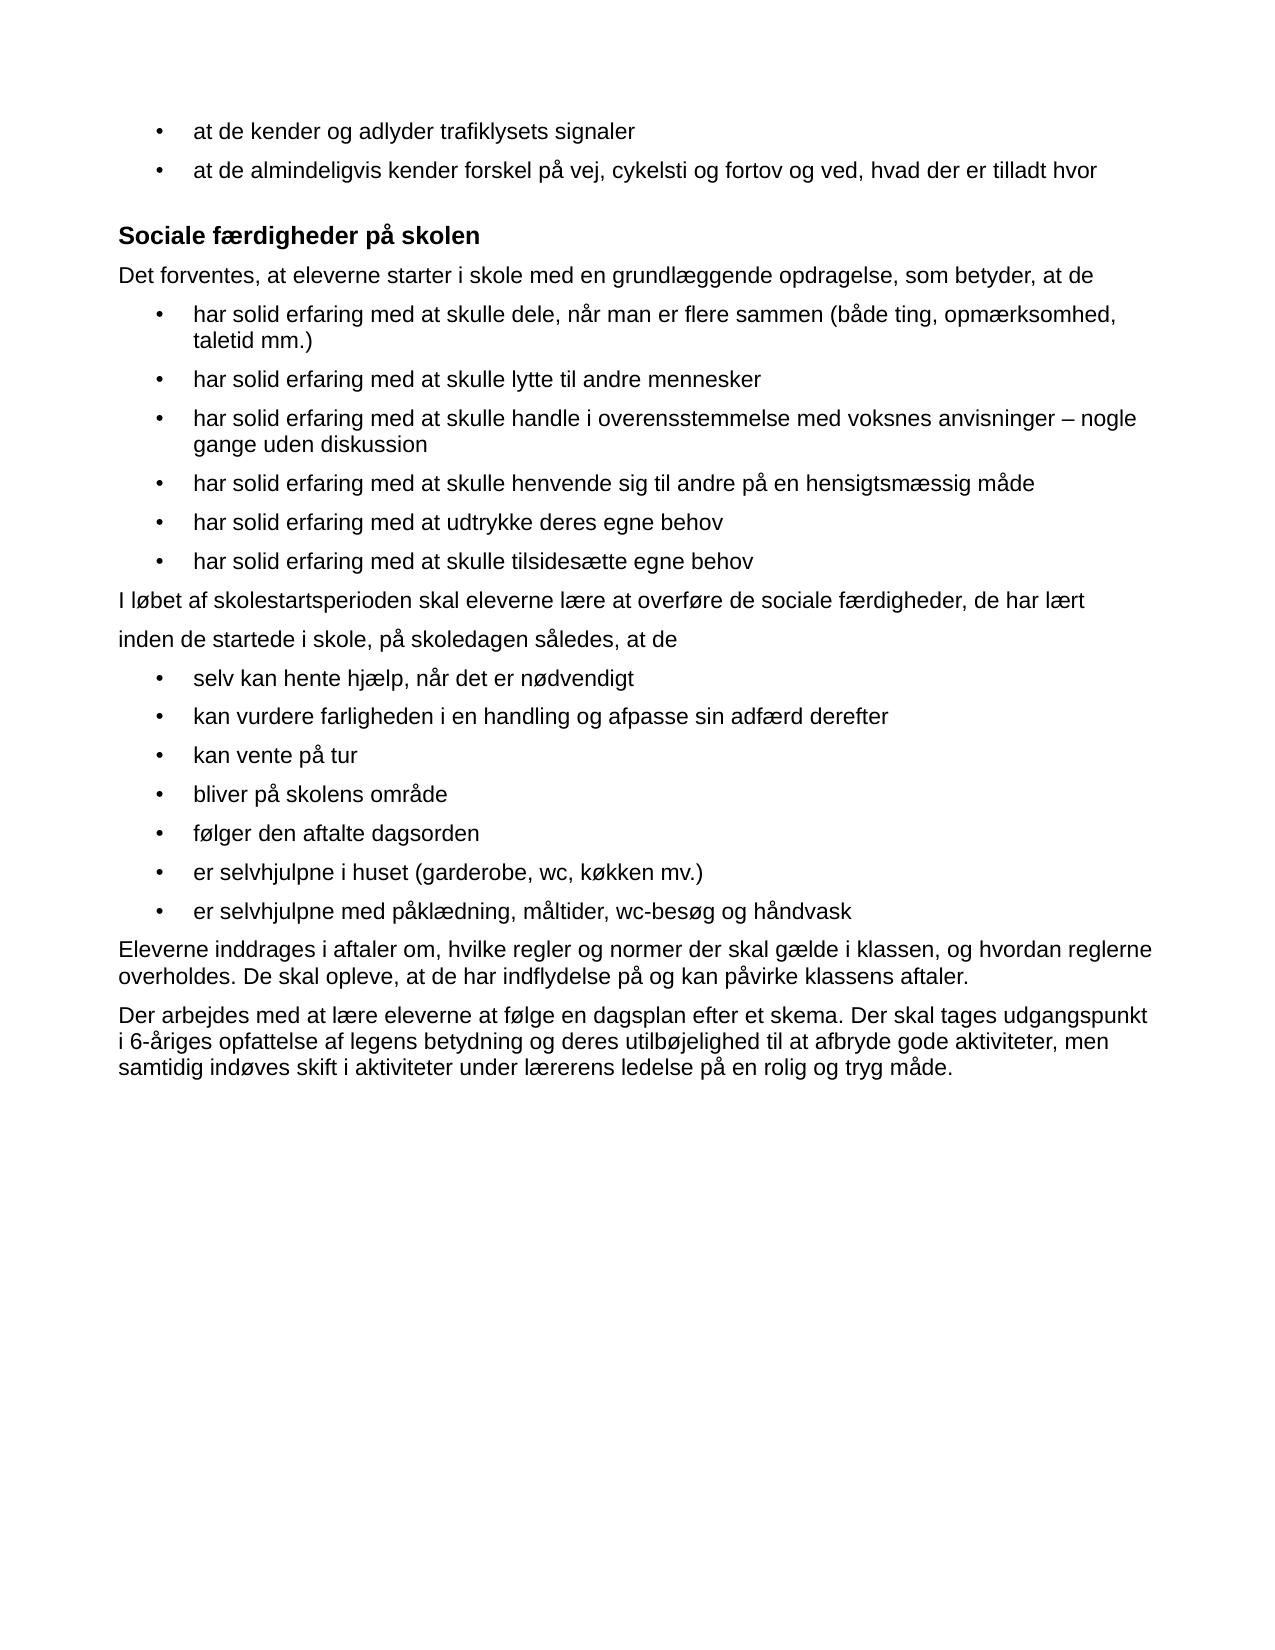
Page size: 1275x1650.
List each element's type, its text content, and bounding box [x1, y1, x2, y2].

list kan vente på tur [156, 742, 1157, 768]
list er selvhjulpne med påklædning, måltider, wc-besøg og håndvask [156, 898, 1157, 924]
list at de kender og adlyder trafiklysets signaler [156, 118, 1157, 144]
list selv kan hente hjælp, når det er nødvendigt [156, 664, 1157, 691]
list har solid erfaring med at skulle tilsidesætte egne behov [156, 548, 1157, 574]
list bliver på skolens område [156, 781, 1157, 807]
list har solid erfaring med at skulle lytte til andre mennesker [156, 366, 1157, 392]
list kan vurdere farligheden i en handling og afpasse sin adfærd derefter [156, 703, 1157, 730]
list at de almindeligvis kender forskel på vej, cykelsti og fortov og ved, hvad der er tilladt hvor [156, 157, 1157, 183]
text inden de startede i skole, på skoledagen således, at de [118, 626, 1157, 652]
list har solid erfaring med at udtrykke deres egne behov [156, 509, 1157, 535]
text Der arbejdes med at lære eleverne at følge en dagsplan efter et skema. Der skal tages udgangspunkt i 6-åriges opfattelse af legens betydning og deres utilbøjelighed til at afbryde gode aktiviteter, men samtidig indøves skift i aktiviteter under lærerens ledelse på en rolig og tryg måde. [118, 1002, 1157, 1081]
text Eleverne inddrages i aftaler om, hvilke regler og normer der skal gælde i klassen, og hvordan reglerne overholdes. De skal opleve, at de har indflydelse på og kan påvirke klassens aftaler. [118, 936, 1157, 989]
list har solid erfaring med at skulle dele, når man er flere sammen (både ting, opmærksomhed, taletid mm.) [156, 301, 1157, 354]
text I løbet af skolestartsperioden skal eleverne lære at overføre de sociale færdigheder, de har lært [118, 587, 1157, 613]
text Det forventes, at eleverne starter i skole med en grundlæggende opdragelse, som betyder, at de [118, 262, 1157, 288]
list har solid erfaring med at skulle henvende sig til andre på en hensigtsmæssig måde [156, 470, 1157, 497]
list har solid erfaring med at skulle handle i overensstemmelse med voksnes anvisninger – nogle gange uden diskussion [156, 405, 1157, 458]
list følger den aftalte dagsorden [156, 820, 1157, 846]
list er selvhjulpne i huset (garderobe, wc, køkken mv.) [156, 859, 1157, 885]
subtitle Sociale færdigheder på skolen [118, 221, 1157, 249]
